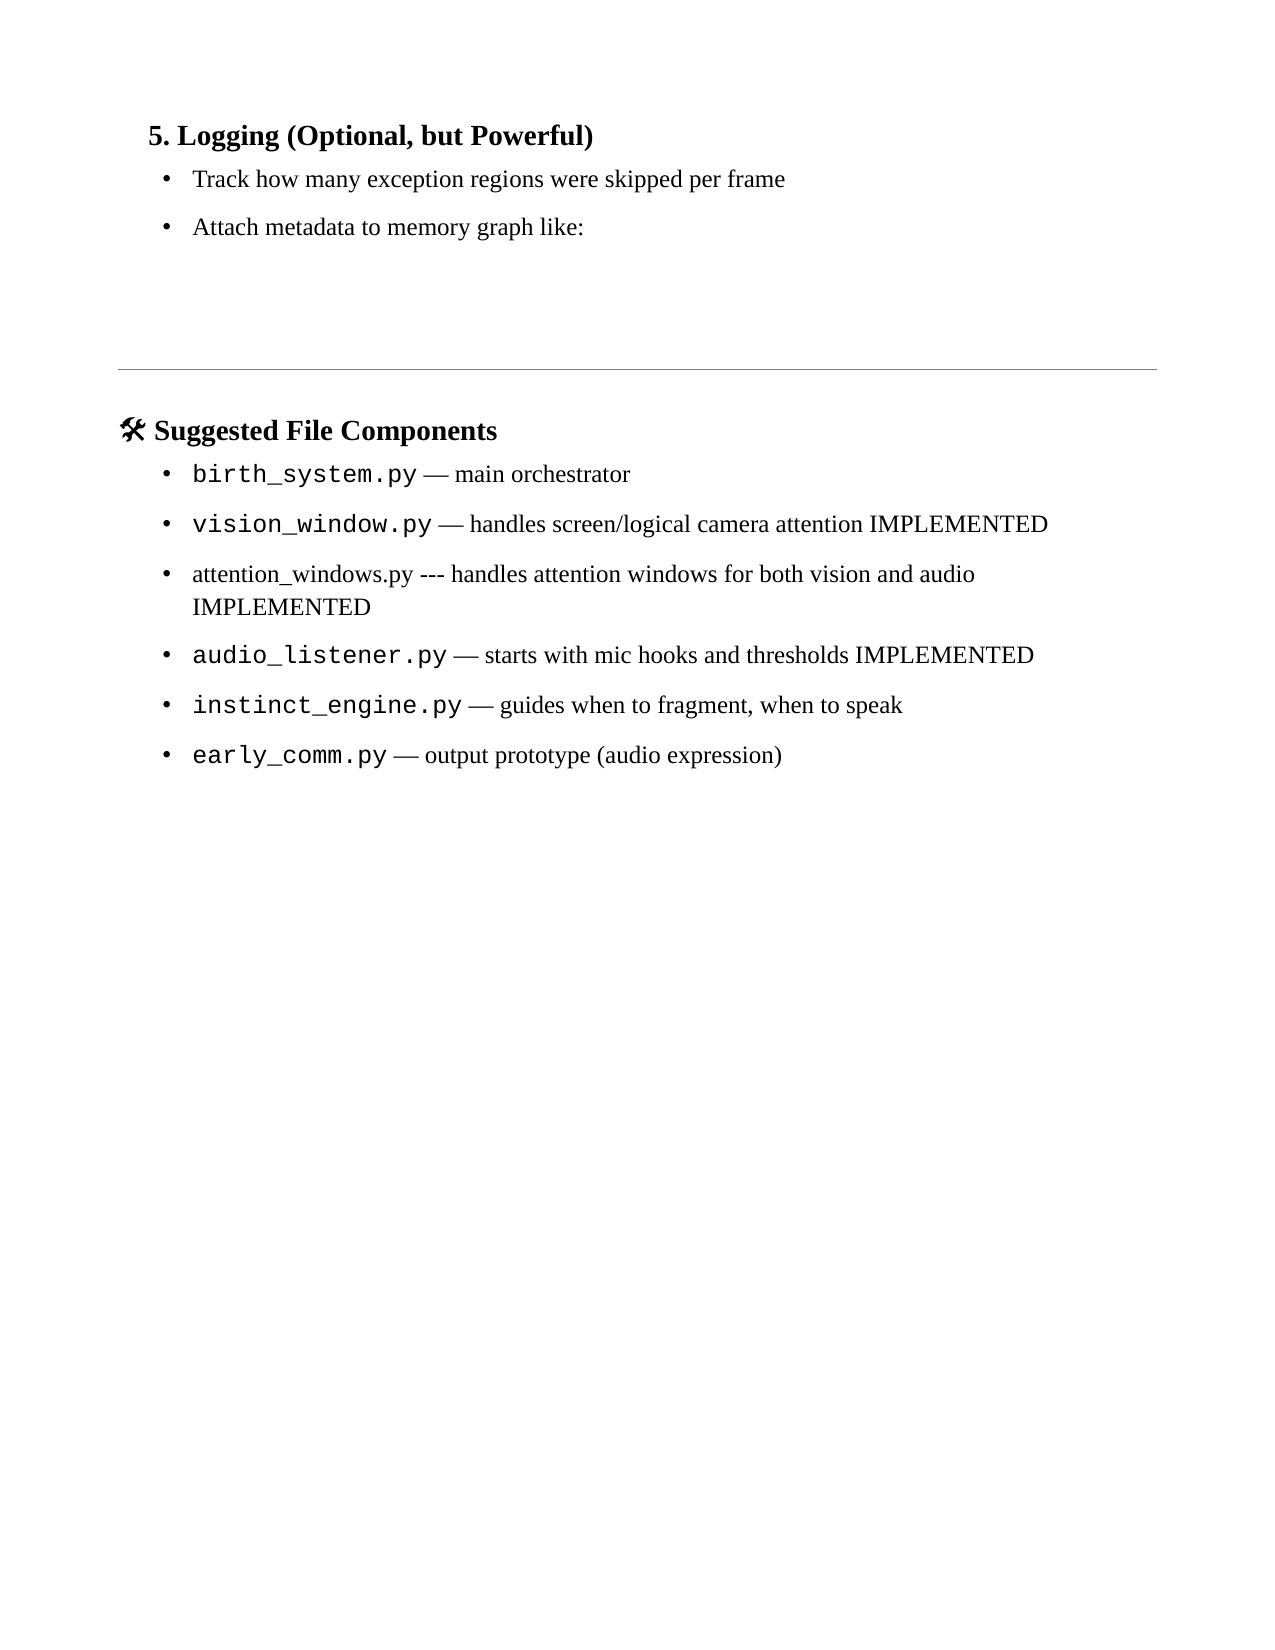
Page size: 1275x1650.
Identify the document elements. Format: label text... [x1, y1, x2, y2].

list audio_listener.py — starts with mic hooks and thresholds IMPLEMENTED [162, 640, 1157, 671]
list Track how many exception regions were skipped per frame [162, 164, 1157, 193]
list early_comm.py — output prototype (audio expression) [162, 740, 1157, 771]
list instinct_engine.py — guides when to fragment, when to speak [162, 690, 1157, 721]
list attention_windows.py --- handles attention windows for both vision and audio IMPLEMENTED [162, 559, 1157, 621]
subtitle 🛠️ Suggested File Components [118, 413, 1157, 447]
list vision_window.py — handles screen/logical camera attention IMPLEMENTED [162, 509, 1157, 540]
subtitle 🔹 5. Logging (Optional, but Powerful) [118, 118, 1157, 152]
list birth_system.py — main orchestrator [162, 459, 1157, 490]
list Attach metadata to memory graph like: [162, 212, 1157, 241]
